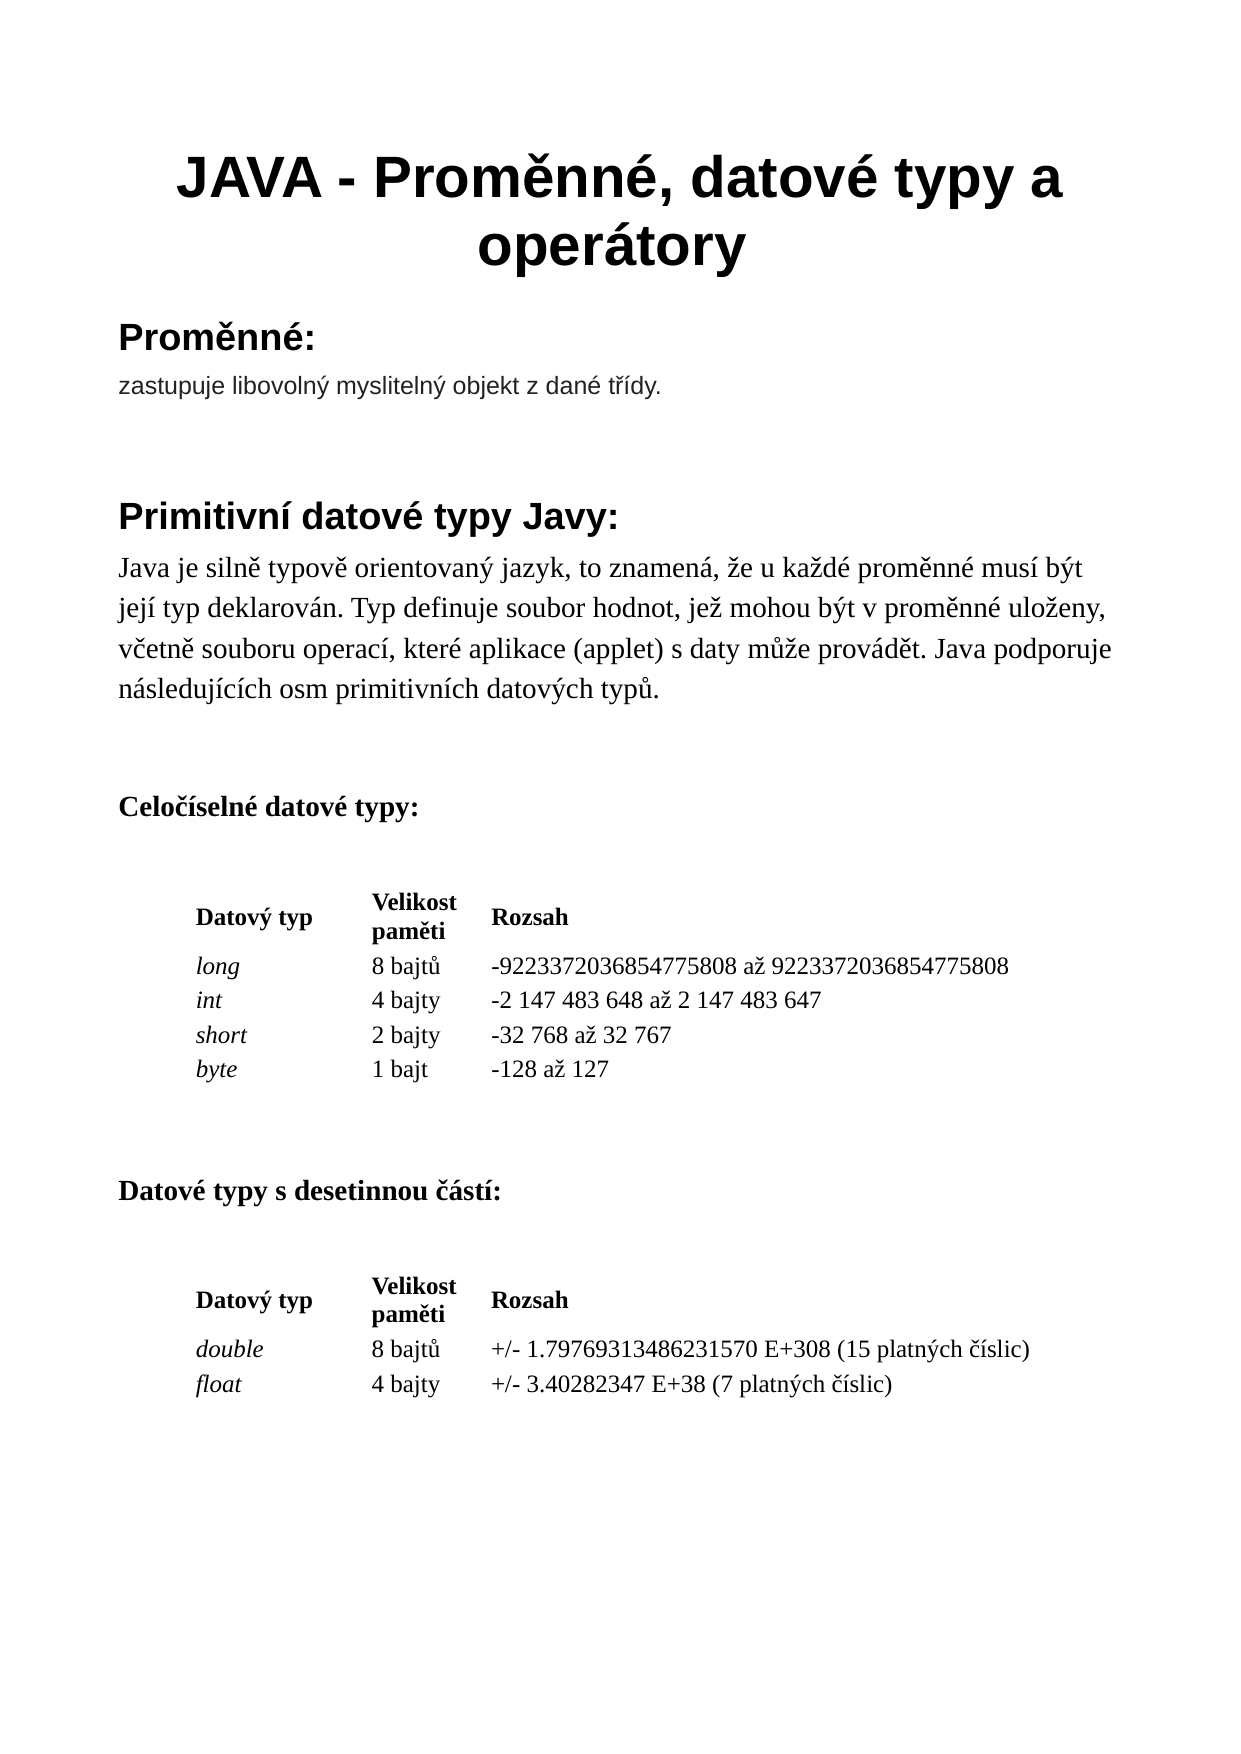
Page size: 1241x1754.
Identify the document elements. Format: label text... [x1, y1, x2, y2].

title JAVA - Proměnné, datové typy a operátory [118, 143, 1122, 277]
table_cell int [193, 983, 369, 1017]
subtitle Datové typy s desetinnou částí: [118, 1173, 1122, 1206]
table_cell -128 až 127 [488, 1052, 1047, 1086]
table_header Datový typ [193, 1268, 368, 1331]
table_cell -32 768 až 32 767 [488, 1017, 1047, 1052]
table_cell 4 bajty [369, 1366, 488, 1400]
table_cell double [193, 1331, 368, 1366]
table_cell 1 bajt [369, 1052, 488, 1086]
table_cell 2 bajty [369, 1017, 488, 1052]
text zastupuje libovolný myslitelný objekt z dané třídy. [118, 371, 1122, 400]
table_cell 4 bajty [369, 983, 488, 1017]
text Java je silně typově orientovaný jazyk, to znamená, že u každé proměnné musí být její typ deklarován. Typ definuje soubor hodnot, jež mohou být v proměnné uloženy, včetně souboru operací, které aplikace (applet) s daty může provádět. Java podporuje následujících osm primitivních datových typů. [118, 550, 1122, 704]
table_cell 8 bajtů [369, 1331, 488, 1366]
subtitle Celočíselné datové typy: [118, 789, 1122, 823]
table_cell +/- 3.40282347 E+38 (7 platných číslic) [488, 1366, 1047, 1400]
table_header Velikost paměti [369, 885, 488, 948]
table_cell long [193, 948, 369, 982]
table_cell +/- 1.79769313486231570 E+308 (15 platných číslic) [488, 1331, 1047, 1366]
table_cell short [193, 1017, 369, 1052]
table_cell float [193, 1366, 368, 1400]
table_header Velikost paměti [369, 1268, 488, 1331]
table_header Datový typ [193, 885, 369, 948]
table_cell -2 147 483 648 až 2 147 483 647 [488, 983, 1047, 1017]
table_cell byte [193, 1052, 369, 1086]
table_cell 8 bajtů [369, 948, 488, 982]
subtitle Proměnné: [118, 315, 1122, 358]
table_cell -9223372036854775808 až 9223372036854775808 [488, 948, 1047, 982]
table_header Rozsah [488, 885, 1047, 948]
subtitle Primitivní datové typy Javy: [118, 494, 1122, 538]
table_header Rozsah [488, 1268, 1047, 1331]
